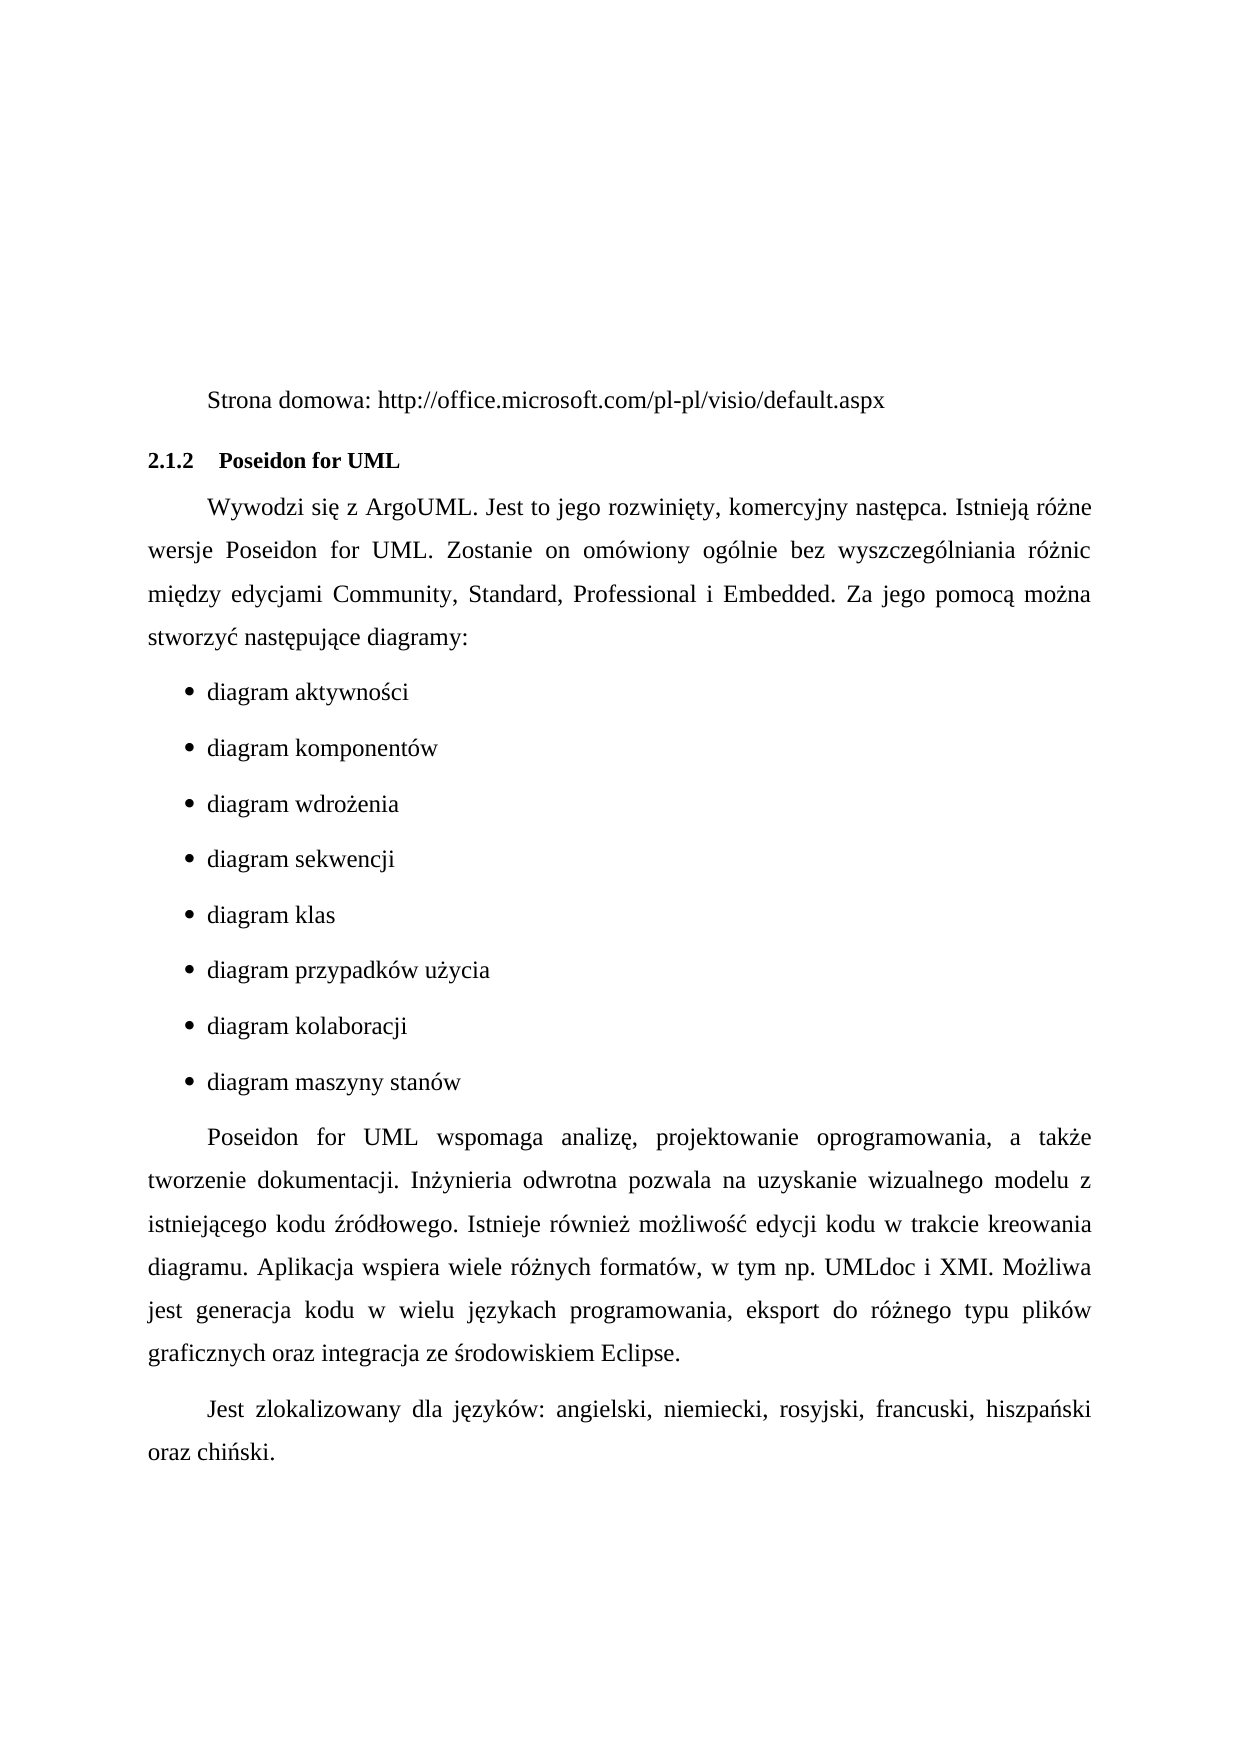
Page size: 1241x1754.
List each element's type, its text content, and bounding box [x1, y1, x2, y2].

list diagram kolaboracji [185, 1011, 1092, 1040]
subtitle Poseidon for UML [148, 447, 1092, 474]
list diagram wdrożenia [185, 789, 1092, 817]
list diagram aktywności [185, 677, 1092, 706]
text Poseidon for UML wspomaga analizę, projektowanie oprogramowania, a także tworzenie dokumentacji. Inżynieria odwrotna pozwala na uzyskanie wizualnego modelu z istniejącego kodu źródłowego. Istnieje również możliwość edycji kodu w trakcie kreowania diagramu. Aplikacja wspiera wiele różnych formatów, w tym np. UMLdoc i XMI. Możliwa jest generacja kodu w wielu językach programowania, eksport do różnego typu plików graficznych oraz integracja ze środowiskiem Eclipse. [148, 1122, 1092, 1367]
text Wywodzi się z ArgoUML. Jest to jego rozwinięty, komercyjny następca. Istnieją różne wersje Poseidon for UML. Zostanie on omówiony ogólnie bez wyszczególniania różnic między edycjami Community, Standard, Professional i Embedded. Za jego pomocą można stworzyć następujące diagramy: [148, 492, 1092, 651]
list diagram klas [185, 900, 1092, 929]
list diagram przypadków użycia [185, 956, 1092, 984]
list diagram maszyny stanów [185, 1067, 1092, 1096]
text Jest zlokalizowany dla języków: angielski, niemiecki, rosyjski, francuski, hiszpański oraz chiński. [148, 1394, 1092, 1466]
text Strona domowa: http://office.microsoft.com/pl-pl/visio/default.aspx [148, 386, 1092, 414]
list diagram sekwencji [185, 844, 1092, 873]
list diagram komponentów [185, 733, 1092, 762]
